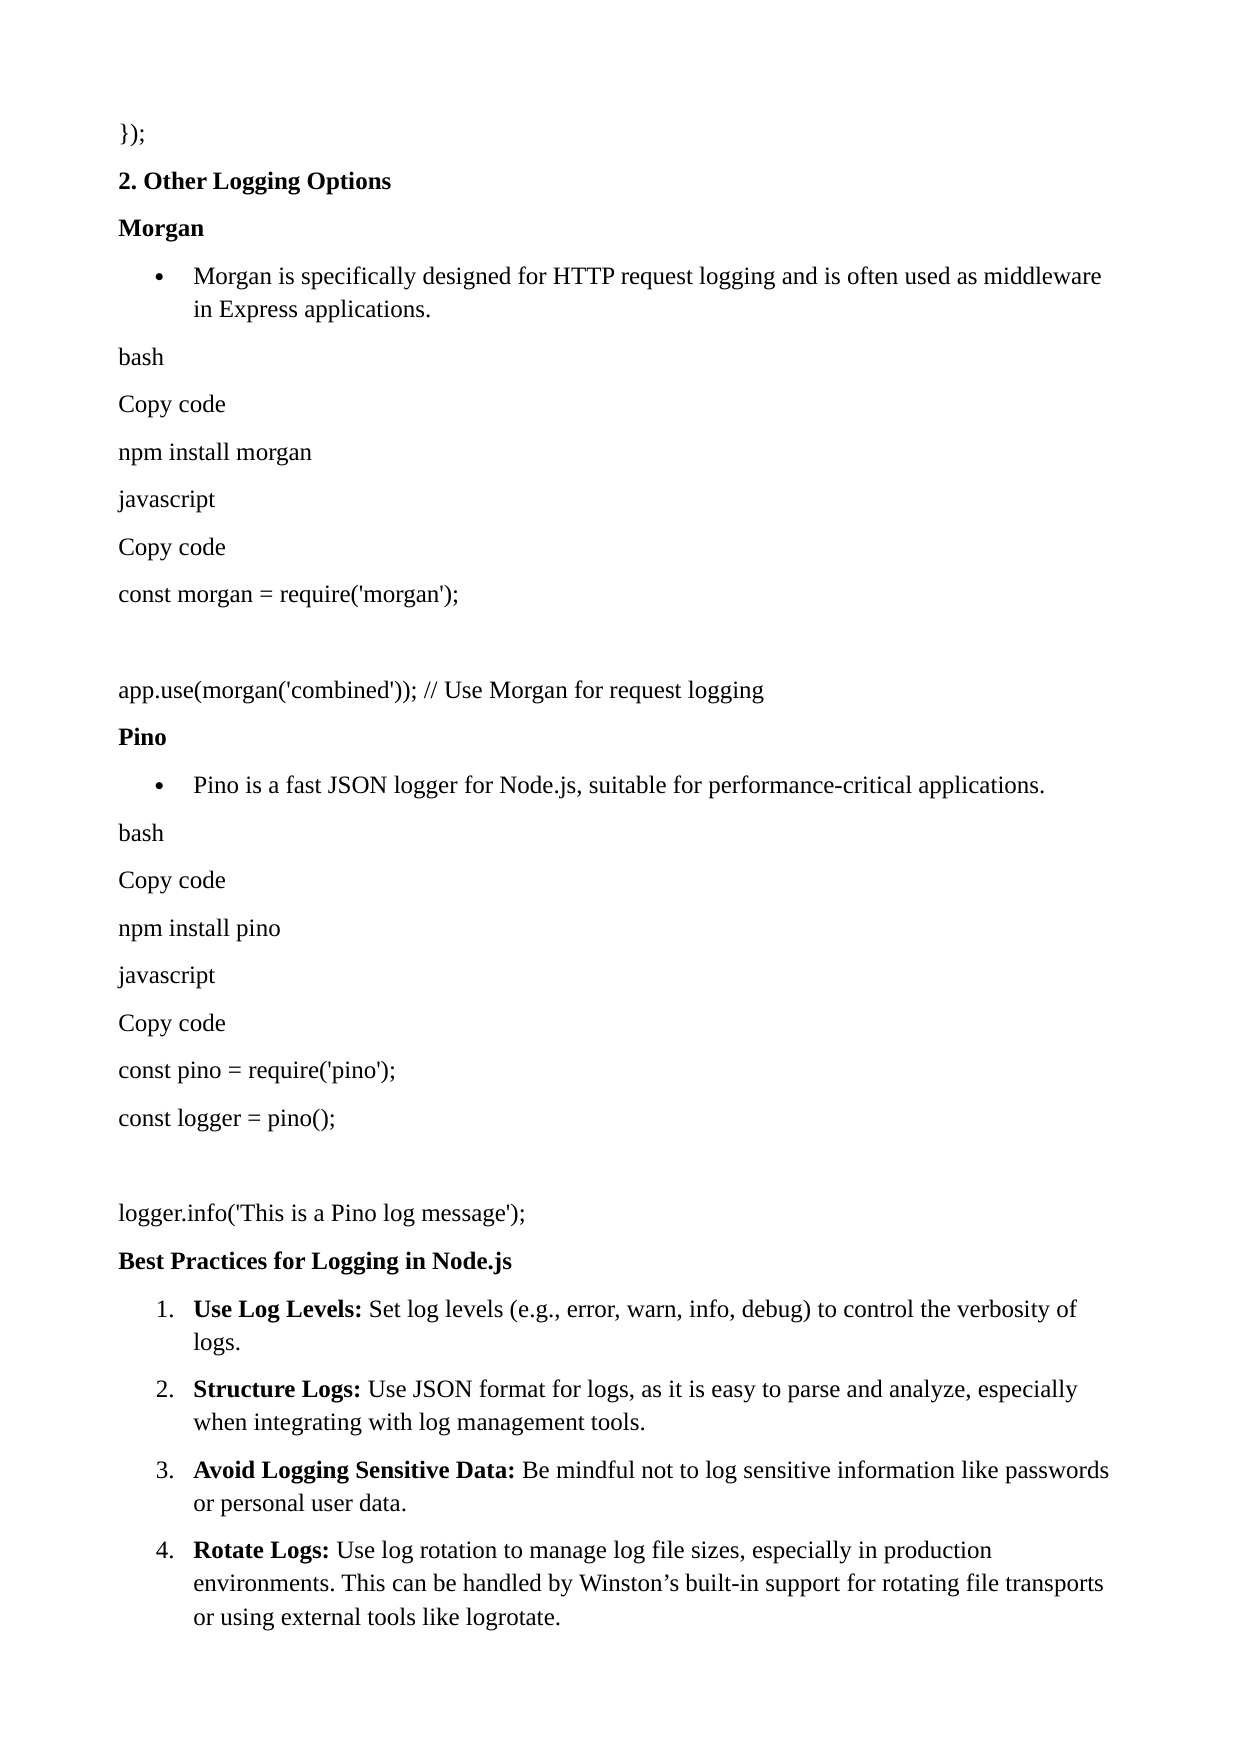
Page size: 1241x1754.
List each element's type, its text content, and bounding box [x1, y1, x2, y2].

list Morgan is specifically designed for HTTP request logging and is often used as middleware in Express applications. [156, 261, 1122, 323]
text npm install morgan [118, 437, 1122, 466]
text bash [118, 342, 1122, 370]
text const morgan = require('morgan'); [118, 579, 1122, 608]
text app.use(morgan('combined')); // Use Morgan for request logging [118, 675, 1122, 703]
text const logger = pino(); [118, 1103, 1122, 1132]
text Copy code [118, 389, 1122, 418]
text logger.info('This is a Pino log message'); [118, 1198, 1122, 1227]
text const pino = require('pino'); [118, 1056, 1122, 1084]
text javascript [118, 960, 1122, 989]
list Structure Logs: Use JSON format for logs, as it is easy to parse and analyze, especially when integrating with log management tools. [156, 1374, 1122, 1436]
text Best Practices for Logging in Node.js [118, 1246, 1122, 1275]
text npm install pino [118, 913, 1122, 942]
list Rotate Logs: Use log rotation to manage log file sizes, especially in production environments. This can be handled by Winston’s built-in support for rotating file transports or using external tools like logrotate. [156, 1536, 1122, 1630]
text bash [118, 818, 1122, 846]
text Copy code [118, 532, 1122, 561]
text javascript [118, 484, 1122, 513]
text Copy code [118, 1008, 1122, 1037]
list Pino is a fast JSON logger for Node.js, suitable for performance-critical applications. [156, 770, 1122, 799]
text Pino [118, 722, 1122, 751]
list Use Log Levels: Set log levels (e.g., error, warn, info, debug) to control the verbosity of logs. [156, 1294, 1122, 1355]
text Copy code [118, 865, 1122, 894]
list Avoid Logging Sensitive Data: Be mindful not to log sensitive information like passwords or personal user data. [156, 1455, 1122, 1517]
text 2. Other Logging Options [118, 166, 1122, 194]
text Morgan [118, 213, 1122, 242]
text }); [118, 118, 1122, 147]
